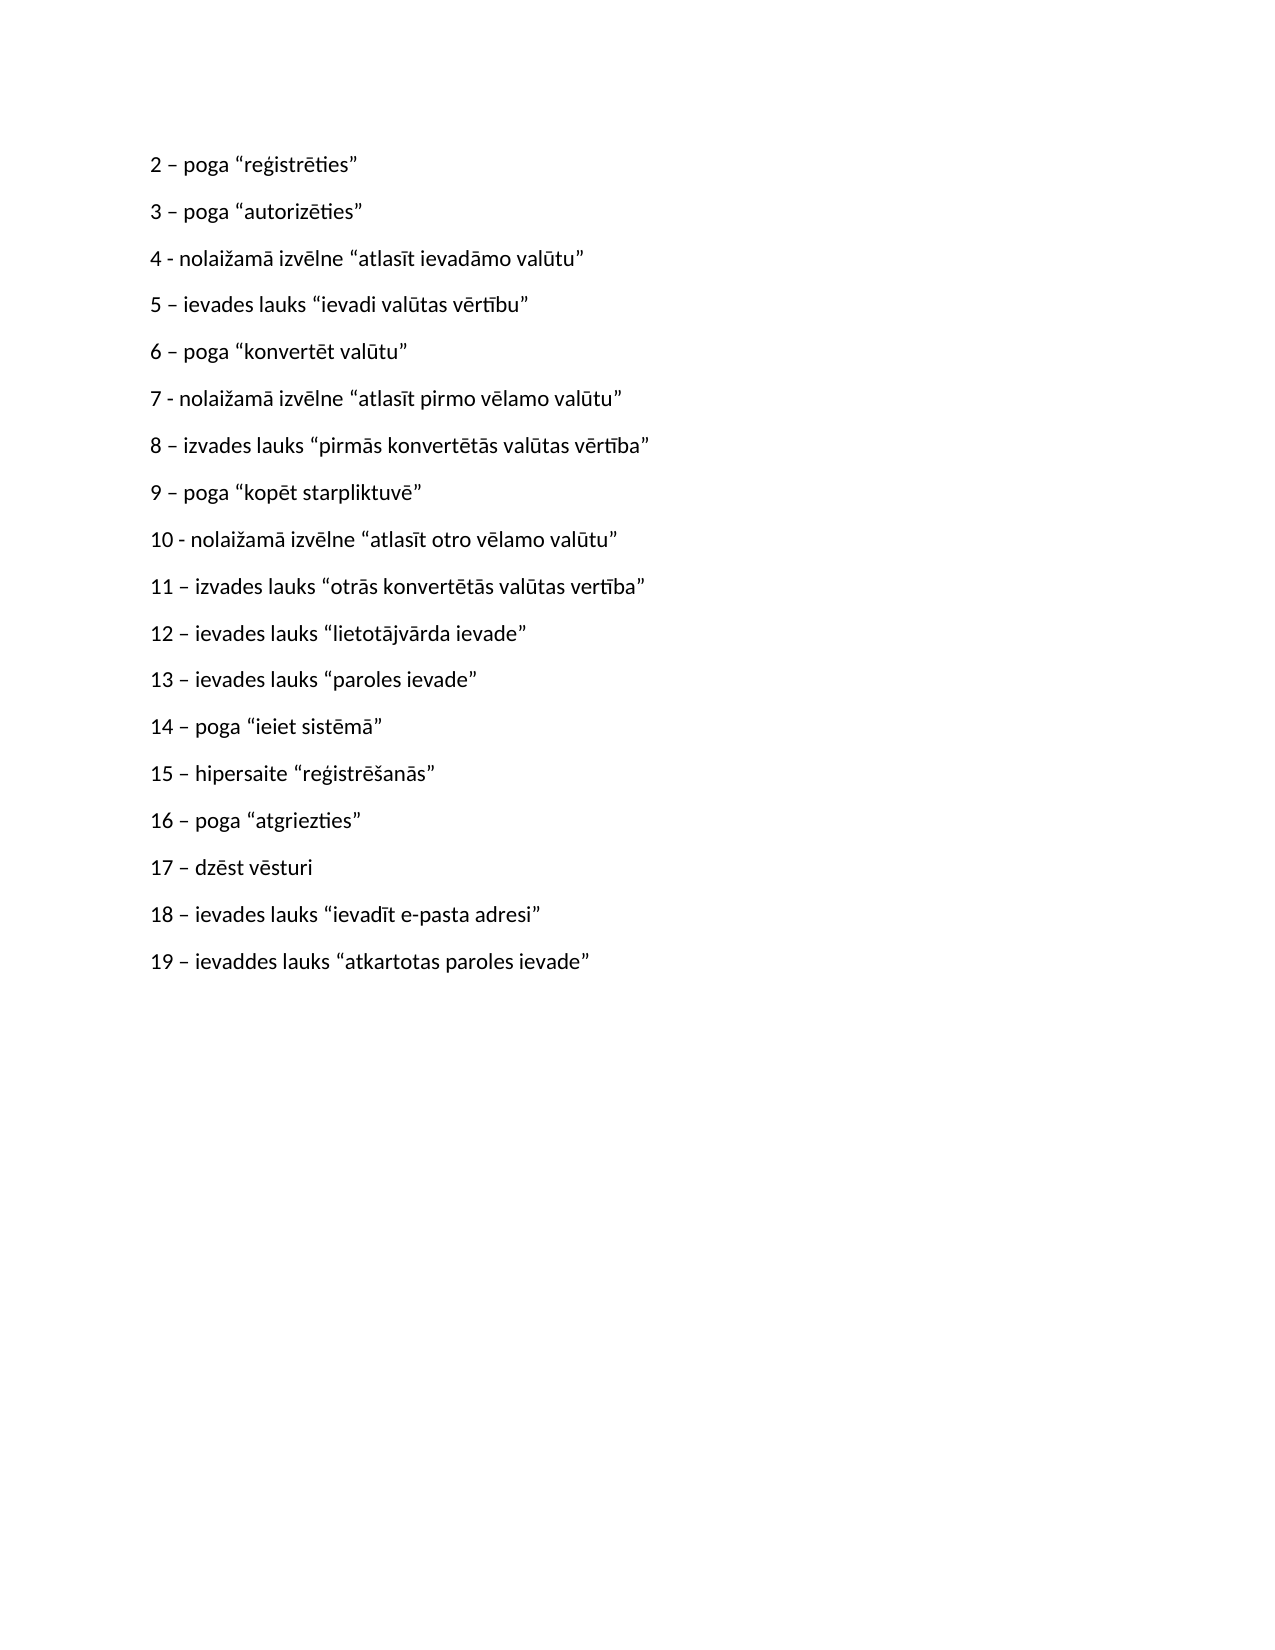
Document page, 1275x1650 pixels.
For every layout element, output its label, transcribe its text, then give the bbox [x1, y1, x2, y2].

text 2 – poga “reģistrēties” [150, 150, 1125, 178]
text 17 – dzēst vēsturi [150, 853, 1125, 881]
text 14 – poga “ieiet sistēmā” [150, 712, 1125, 741]
text 18 – ievades lauks “ievadīt e-pasta adresi” [150, 900, 1125, 928]
text 16 – poga “atgriezties” [150, 806, 1125, 834]
text 19 – ievaddes lauks “atkartotas paroles ievade” [150, 947, 1125, 975]
text 10 - nolaižamā izvēlne “atlasīt otro vēlamo valūtu” [150, 525, 1125, 553]
text 6 – poga “konvertēt valūtu” [150, 337, 1125, 366]
text 15 – hipersaite “reģistrēšanās” [150, 759, 1125, 787]
text 9 – poga “kopēt starpliktuvē” [150, 478, 1125, 506]
text 12 – ievades lauks “lietotājvārda ievade” [150, 619, 1125, 647]
text 7 - nolaižamā izvēlne “atlasīt pirmo vēlamo valūtu” [150, 384, 1125, 412]
text 13 – ievades lauks “paroles ievade” [150, 666, 1125, 694]
text 5 – ievades lauks “ievadi valūtas vērtību” [150, 291, 1125, 319]
text 11 – izvades lauks “otrās konvertētās valūtas vertība” [150, 572, 1125, 600]
text 4 - nolaižamā izvēlne “atlasīt ievadāmo valūtu” [150, 244, 1125, 272]
text 3 – poga “autorizēties” [150, 197, 1125, 225]
text 8 – izvades lauks “pirmās konvertētās valūtas vērtība” [150, 431, 1125, 459]
